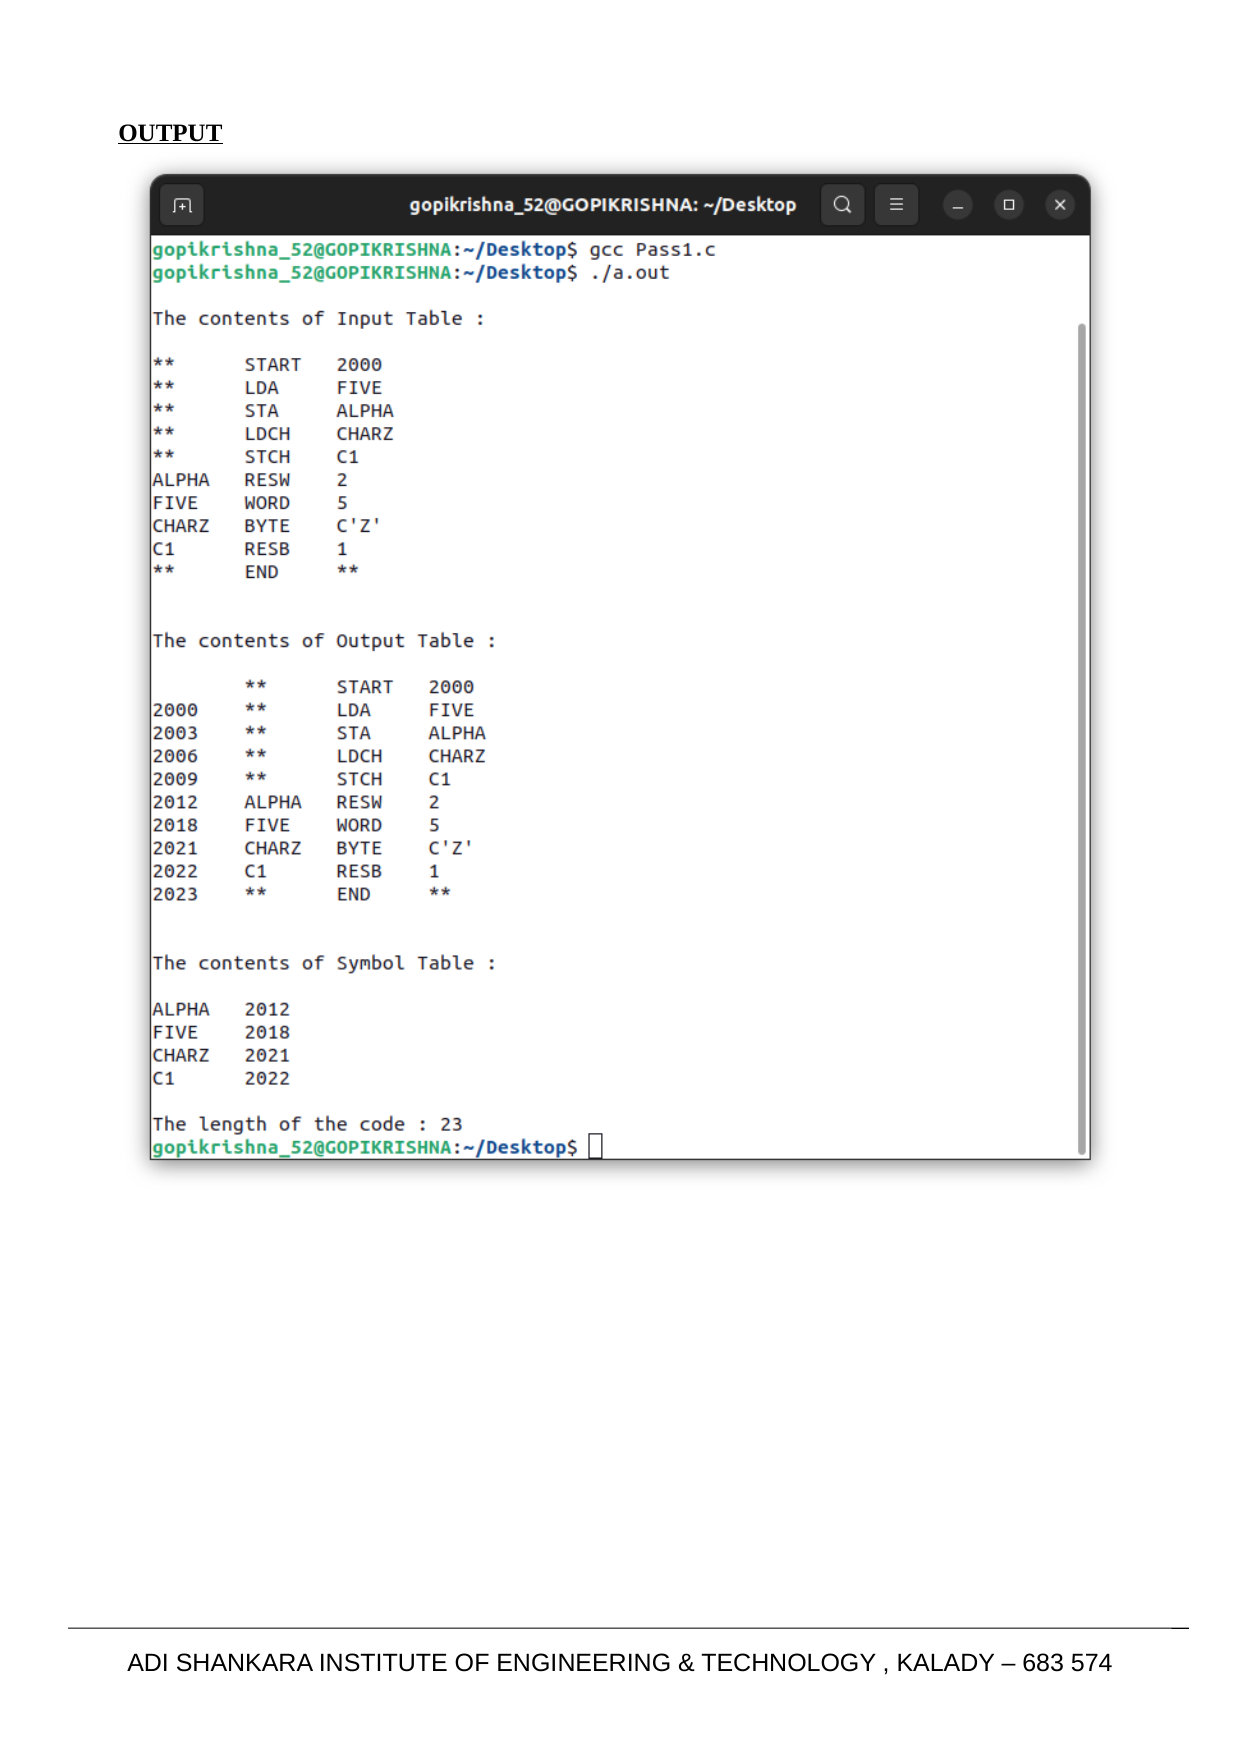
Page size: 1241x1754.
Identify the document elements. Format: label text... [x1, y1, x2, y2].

text OUTPUT [118, 118, 1122, 146]
picture [118, 146, 1123, 1196]
